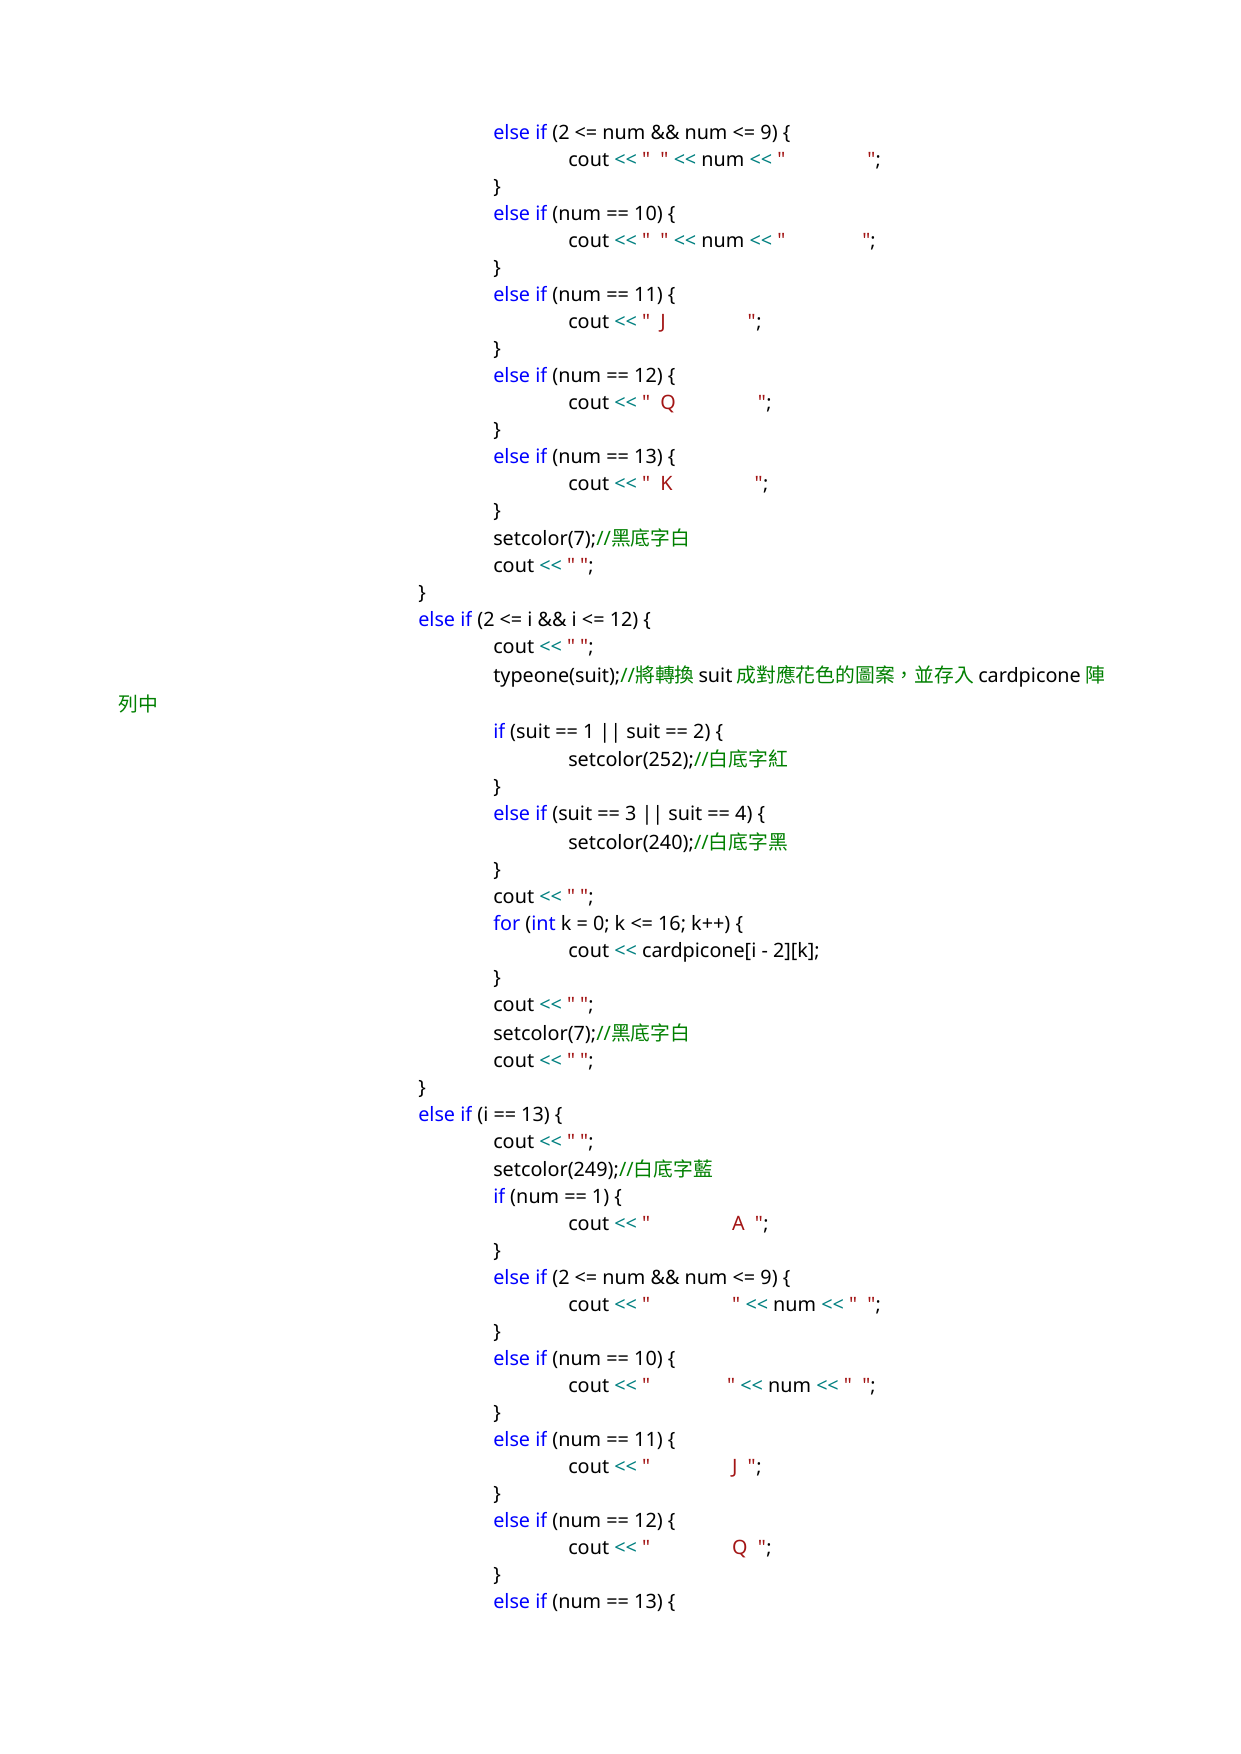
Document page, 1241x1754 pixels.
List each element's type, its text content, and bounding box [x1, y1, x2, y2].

text } [118, 855, 1122, 882]
text } [118, 253, 1122, 280]
text setcolor(249);//白底字藍 [118, 1154, 1122, 1183]
text cout << " " << num << " "; [118, 145, 1122, 172]
text setcolor(7);//黑底字白 [118, 523, 1122, 552]
text cout << cardpicone[i - 2][k]; [118, 936, 1122, 963]
text } [118, 578, 1122, 606]
text for (int k = 0; k <= 16; k++) { [118, 909, 1122, 936]
text else if (num == 10) { [118, 1344, 1122, 1371]
text } [118, 963, 1122, 990]
text } [118, 1479, 1122, 1506]
text else if (suit == 3 || suit == 4) { [118, 799, 1122, 827]
text cout << " K "; [118, 469, 1122, 496]
text else if (num == 12) { [118, 1506, 1122, 1533]
text } [118, 773, 1122, 799]
text cout << " "; [118, 1046, 1122, 1073]
text setcolor(252);//白底字紅 [118, 744, 1122, 773]
text else if (2 <= i && i <= 12) { [118, 606, 1122, 632]
text cout << " Q "; [118, 1533, 1122, 1560]
text } [118, 334, 1122, 361]
text else if (2 <= num && num <= 9) { [118, 118, 1122, 145]
text else if (num == 10) { [118, 199, 1122, 226]
text typeone(suit);//將轉換suit成對應花色的圖案，並存入 cardpicone陣列中 [118, 659, 1122, 717]
text else if (num == 11) { [118, 280, 1122, 307]
text } [118, 1073, 1122, 1100]
text cout << " "; [118, 1127, 1122, 1154]
text } [118, 1398, 1122, 1425]
text else if (num == 13) { [118, 442, 1122, 469]
text cout << " " << num << " "; [118, 1291, 1122, 1317]
text } [118, 1237, 1122, 1263]
text else if (num == 13) { [118, 1587, 1122, 1614]
text } [118, 415, 1122, 442]
text cout << " "; [118, 882, 1122, 909]
text cout << " J "; [118, 307, 1122, 334]
text cout << " J "; [118, 1452, 1122, 1479]
text } [118, 172, 1122, 199]
text cout << " Q "; [118, 388, 1122, 415]
text else if (num == 11) { [118, 1425, 1122, 1452]
text setcolor(240);//白底字黑 [118, 827, 1122, 855]
text else if (i == 13) { [118, 1100, 1122, 1127]
text cout << " " << num << " "; [118, 1371, 1122, 1398]
text setcolor(7);//黑底字白 [118, 1017, 1122, 1046]
text } [118, 1317, 1122, 1344]
text cout << " "; [118, 552, 1122, 578]
text else if (num == 12) { [118, 361, 1122, 388]
text if (suit == 1 || suit == 2) { [118, 717, 1122, 744]
text } [118, 1560, 1122, 1587]
text cout << " "; [118, 990, 1122, 1017]
text cout << " A "; [118, 1209, 1122, 1237]
text cout << " "; [118, 632, 1122, 659]
text if (num == 1) { [118, 1183, 1122, 1209]
text cout << " " << num << " "; [118, 226, 1122, 253]
text else if (2 <= num && num <= 9) { [118, 1263, 1122, 1291]
text } [118, 496, 1122, 523]
